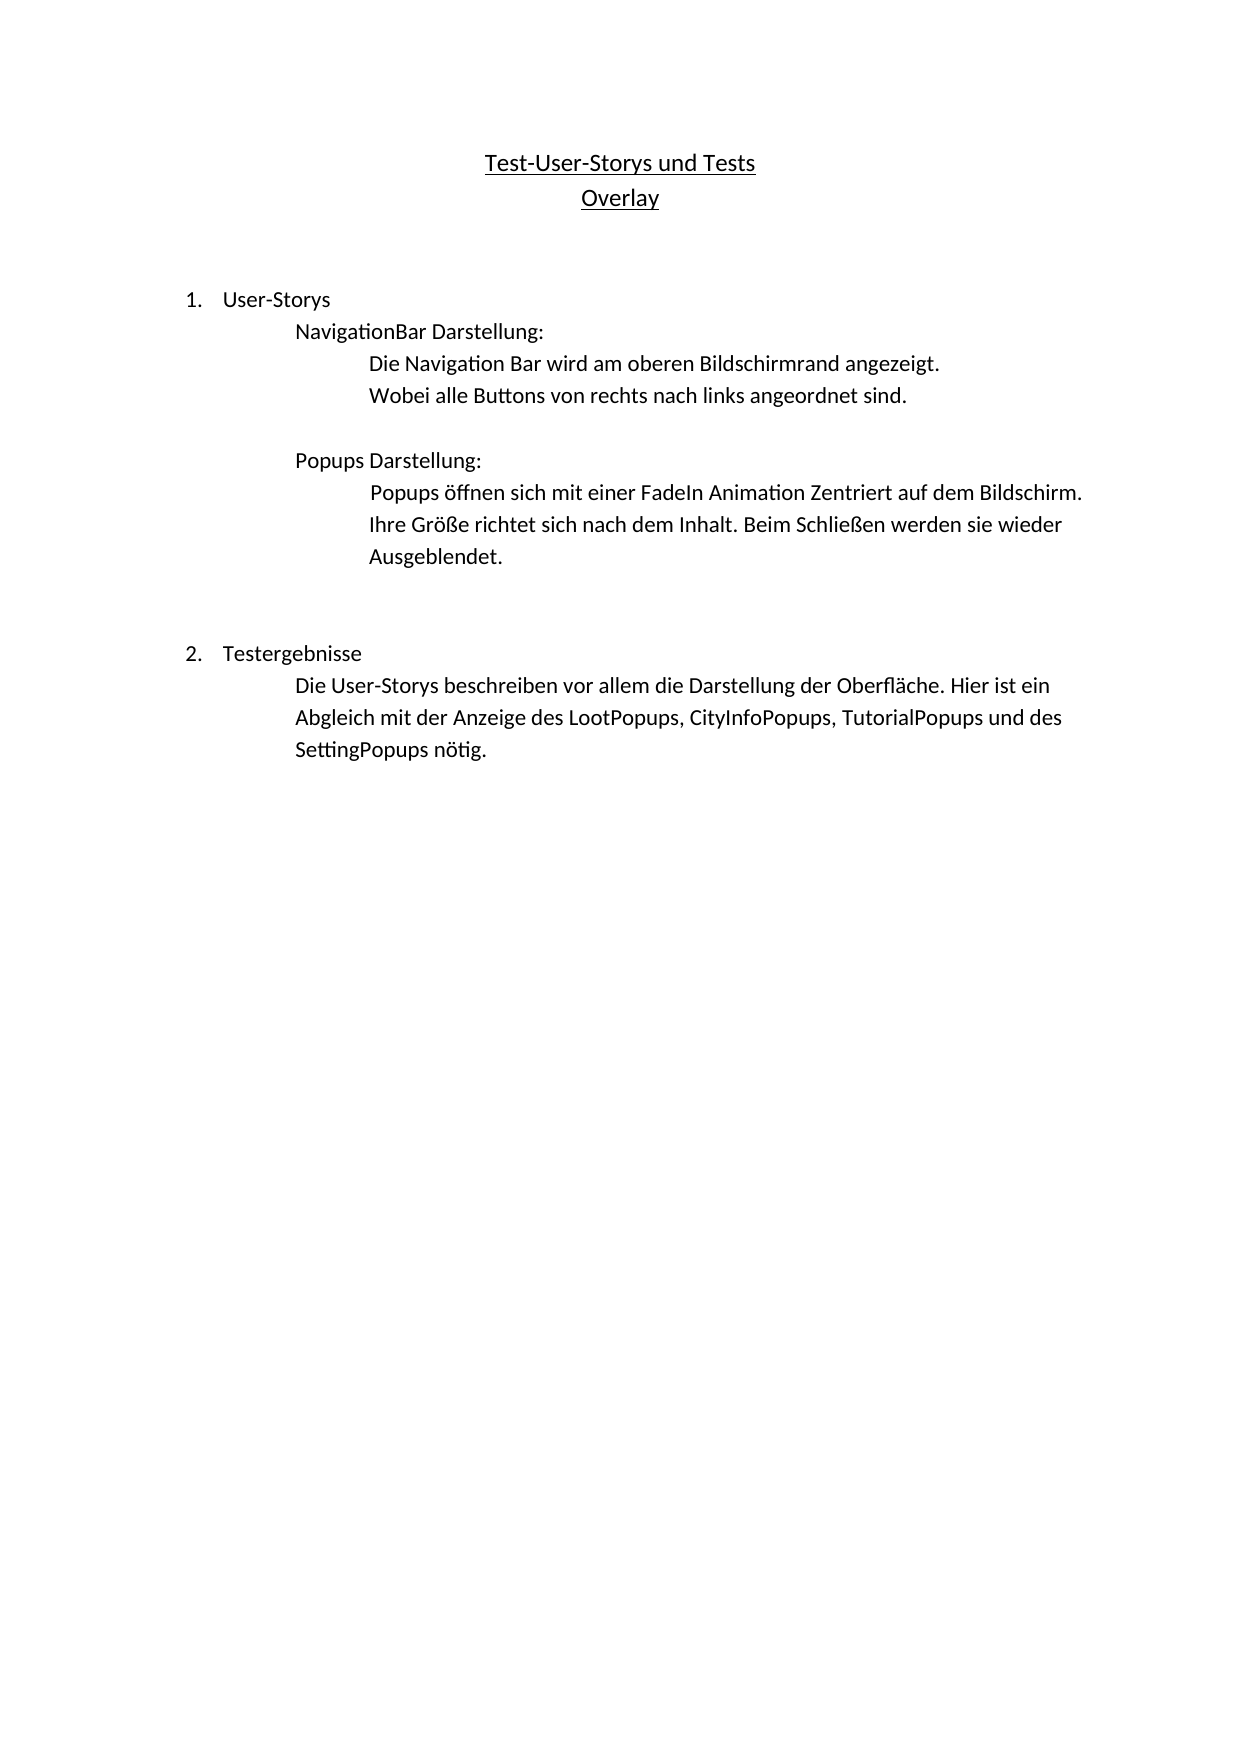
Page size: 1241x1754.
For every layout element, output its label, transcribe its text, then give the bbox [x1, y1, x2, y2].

text Test-User-Storys und Tests [148, 148, 1093, 178]
list Die User-Storys beschreiben vor allem die Darstellung der Oberfläche. Hier ist ein Abgleich mit der Anzeige des LootPopups, CityInfoPopups, TutorialPopups und des SettingPopups nötig. [295, 671, 1093, 763]
text Die Navigation Bar wird am oberen Bildschirmrand angezeigt. [295, 349, 1093, 377]
text Wobei alle Buttons von rechts nach links angeordnet sind. [295, 381, 1093, 409]
text Popups öffnen sich mit einer FadeIn Animation Zentriert auf dem Bildschirm. Ihre Größe richtet sich nach dem Inhalt. Beim Schließen werden sie wieder Ausgeblendet. [369, 478, 1093, 570]
text NavigationBar Darstellung: [295, 317, 1093, 345]
text Overlay [148, 183, 1093, 213]
text Popups Darstellung: [295, 446, 1093, 474]
list Testergebnisse [185, 639, 1093, 667]
list User-Storys [185, 285, 1093, 313]
